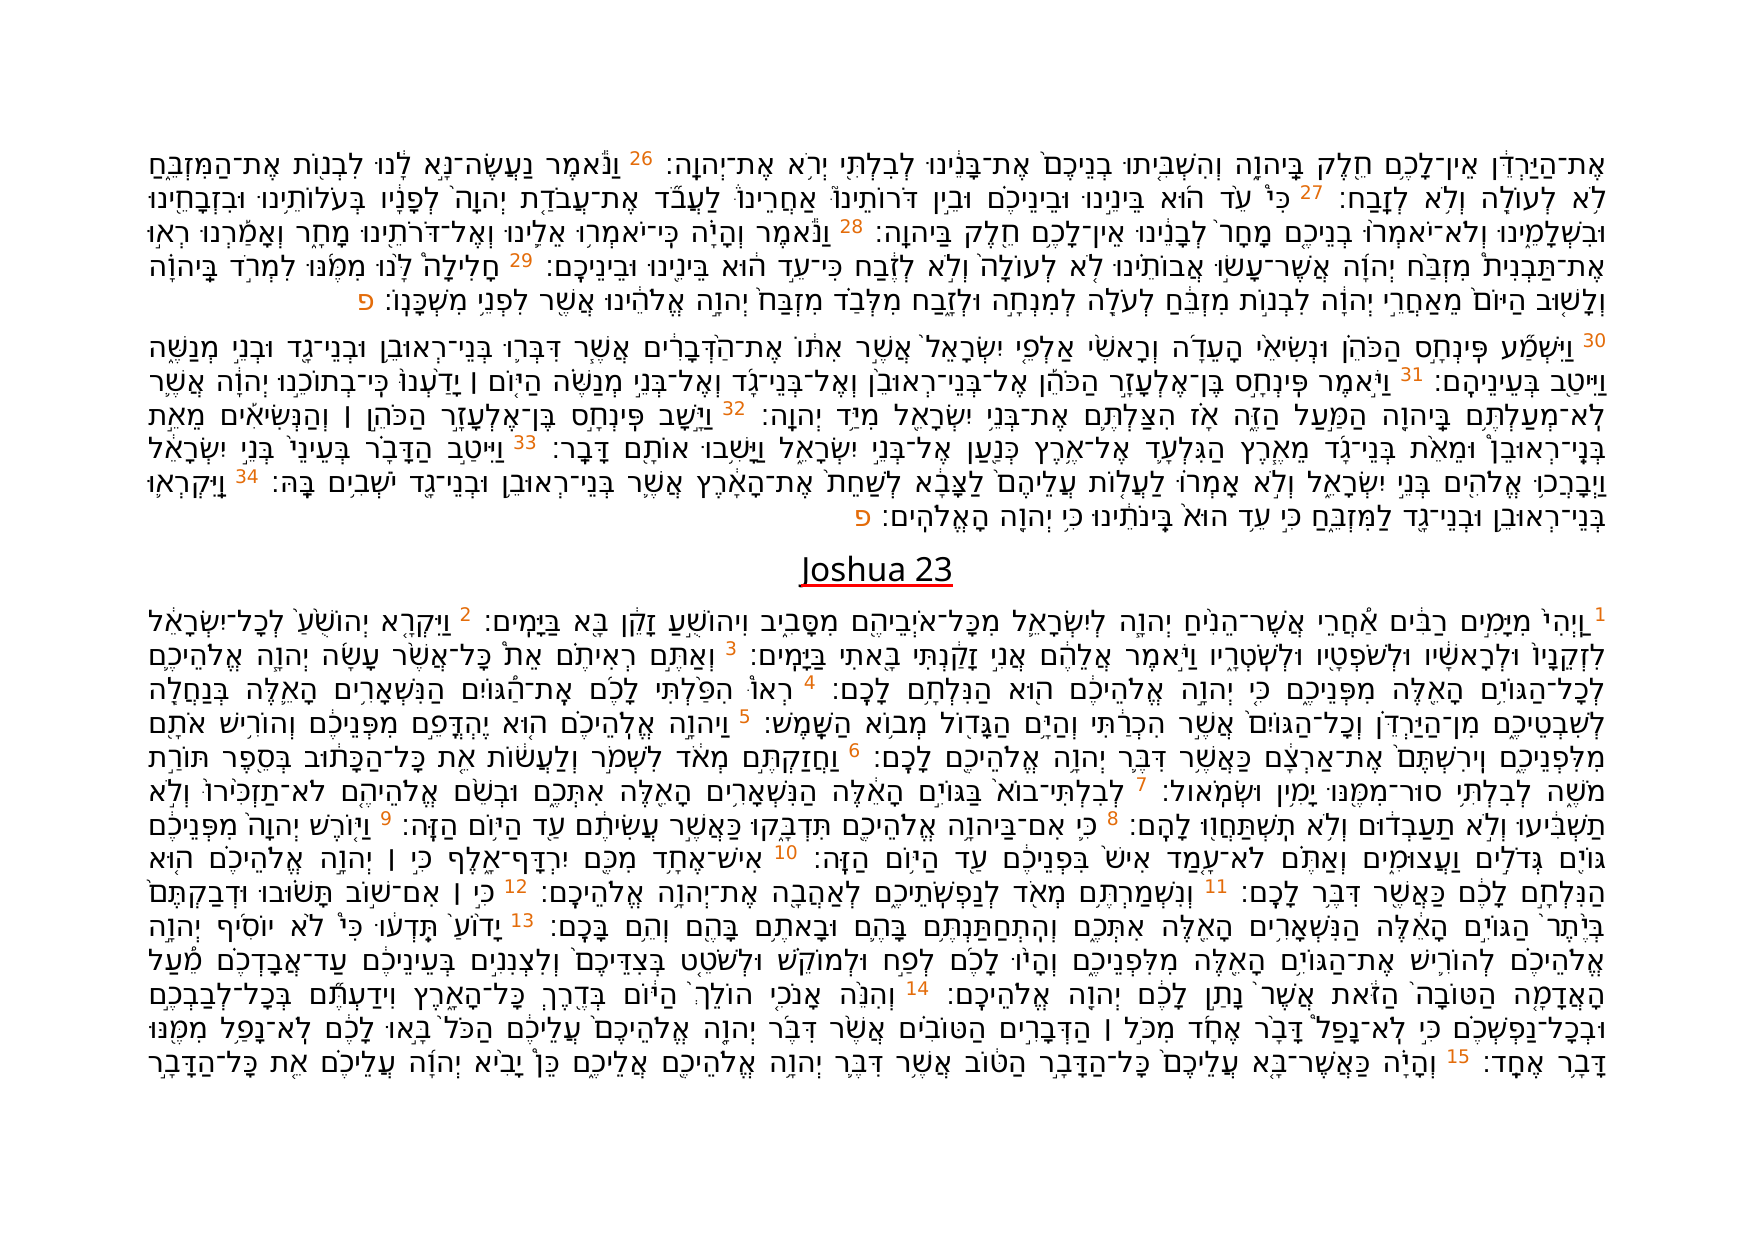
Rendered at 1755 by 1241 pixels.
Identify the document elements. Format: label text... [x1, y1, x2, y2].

text 21 וַֽיַּעֲנוּ֙ בְּנֵי־רְאוּבֵ֣ן וּבְנֵי־גָ֔ד וַחֲצִ֖י שֵׁ֣בֶט הַֽמְנַשֶּׁ֑ה וַֽיְדַבְּר֔וּ אֶת־רָאשֵׁ֖י אַלְפֵ֥י יִשְׂרָאֵֽל׃ ‬‬22 אֵל֩ ׀ אֱלֹהִ֨ים ׀ יְהוָ֜ה אֵ֣ל ׀ אֱלֹהִ֤ים ׀ יְהוָה֙ ה֣וּא יֹדֵ֔עַ וְיִשְׂרָאֵ֖ל ה֣וּא יֵדָ֑ע אִם־בְּמֶ֤רֶד וְאִם־בְּמַ֙עַל֙ בַּֽיהוָ֔ה אַל־תּוֹשִׁיעֵ֖נוּ הַיּ֥וֹם הַזֶּֽה׃ ‬‬23 לִבְנ֥וֹת לָ֙נוּ֙ מִזְבֵּ֔חַ לָשׁ֖וּב מֵאַחֲרֵ֣י יְהוָ֑ה וְאִם־לְהַעֲל֨וֹת עָלָ֜יו עוֹלָ֣ה וּמִנְחָ֗ה וְאִם־לַעֲשׂ֤וֹת עָלָיו֙ זִבְחֵ֣י שְׁלָמִ֔ים יְהוָ֖ה ה֥וּא יְבַקֵּֽשׁ׃ ‬‬24 וְאִם־לֹ֤א מִדְּאָגָה֙ מִדָּבָ֔ר עָשִׂ֥ינוּ אֶת־זֹ֖את לֵאמֹ֑ר מָחָ֗ר יֹאמְר֨וּ בְנֵיכֶ֤ם לְבָנֵ֙ינוּ֙ לֵאמֹ֔ר מַה־לָּכֶ֕ם וְלַֽיהוָ֖ה אֱלֹהֵ֥י יִשְׂרָאֵֽל׃ ‬‬25 וּגְב֣וּל נָֽתַן־יְ֠הוָה בֵּינֵ֨נוּ וּבֵינֵיכֶ֜ם בְּנֵי־רְאוּבֵ֤ן וּבְנֵי־גָד֙ אֶת־הַיַּרְדֵּ֔ן אֵין־לָכֶ֥ם חֵ֖לֶק בַּֽיהוָ֑ה וְהִשְׁבִּ֤יתוּ בְנֵיכֶם֙ אֶת־בָּנֵ֔ינוּ לְבִלְתִּ֖י יְרֹ֥א אֶת־יְהוָֽה׃ ‬‬26 וַנֹּ֕אמֶר נַעֲשֶׂה־נָּ֣א לָ֔נוּ לִבְנ֖וֹת אֶת־הַמִּזְבֵּ֑חַ לֹ֥א לְעוֹלָ֖ה וְלֹ֥א לְזָֽבַח׃ ‬‬27 כִּי֩ עֵ֨ד ה֜וּא בֵּינֵ֣ינוּ וּבֵינֵיכֶ֗ם וּבֵ֣ין דֹּרוֹתֵינוּ֮ אַחֲרֵינוּ֒ לַעֲבֹ֞ד אֶת־עֲבֹדַ֤ת יְהוָה֙ לְפָנָ֔יו בְּעֹלוֹתֵ֥ינוּ וּבִזְבָחֵ֖ינוּ וּבִשְׁלָמֵ֑ינוּ וְלֹא־יֹאמְר֨וּ בְנֵיכֶ֤ם מָחָר֙ לְבָנֵ֔ינוּ אֵין־לָכֶ֥ם חֵ֖לֶק בַּיהוָֽה׃ ‬‬28 וַנֹּ֕אמֶר וְהָיָ֗ה כִּֽי־יֹאמְר֥וּ אֵלֵ֛ינוּ וְאֶל־דֹּרֹתֵ֖ינוּ מָחָ֑ר וְאָמַ֡רְנוּ רְא֣וּ אֶת־תַּבְנִית֩ מִזְבַּ֨ח יְהוָ֜ה אֲשֶׁר־עָשׂ֣וּ אֲבוֹתֵ֗ינוּ לֹ֤א לְעוֹלָה֙ וְלֹ֣א לְזֶ֔בַח כִּי־עֵ֣ד ה֔וּא בֵּינֵ֖ינוּ וּבֵינֵיכֶֽם׃ ‬‬29 חָלִילָה֩ לָּ֨נוּ מִמֶּ֜נּוּ לִמְרֹ֣ד בַּֽיהוָ֗ה וְלָשׁ֤וּב הַיּוֹם֙ מֵאַחֲרֵ֣י יְהוָ֔ה לִבְנ֣וֹת מִזְבֵּ֔חַ לְעֹלָ֖ה לְמִנְחָ֣ה וּלְזָ֑בַח מִלְּבַ֗ד מִזְבַּח֙ יְהוָ֣ה אֱלֹהֵ֔ינוּ אֲשֶׁ֖ר לִפְנֵ֥י מִשְׁכָּנֽוֹ׃ פ ‬‬ [148, 148, 1606, 317]
text 1 וֽ͏ַיְהִי֙ מִיָּמִ֣ים רַבִּ֔ים אַ֠חֲרֵי אֲשֶׁר־הֵנִ֨יחַ יְהוָ֧ה לְיִשְׂרָאֵ֛ל מִכָּל־אֹיְבֵיהֶ֖ם מִסָּבִ֑יב וִיהוֹשֻׁ֣עַ זָקֵ֔ן בָּ֖א בַּיָּמִֽים׃ 2 וַיִּקְרָ֤א יְהוֹשֻׁ֙עַ֙ לְכָל־יִשְׂרָאֵ֔ל לִזְקֵנָיו֙ וּלְרָאשָׁ֔יו וּלְשֹׁפְטָ֖יו וּלְשֹֽׁטְרָ֑יו וַיֹּ֣אמֶר אֲלֵהֶ֔ם אֲנִ֣י זָקַ֔נְתִּי בָּ֖אתִי בַּיָּמִֽים׃ ‬‬3 וְאַתֶּ֣ם רְאִיתֶ֗ם אֵת֩ כָּל־אֲשֶׁ֨ר עָשָׂ֜ה יְהוָ֧ה אֱלֹהֵיכֶ֛ם לְכָל־הַגּוֹיִ֥ם הָאֵ֖לֶּה מִפְּנֵיכֶ֑ם כִּ֚י יְהוָ֣ה אֱלֹהֵיכֶ֔ם ה֖וּא הַנִּלְחָ֥ם לָכֶֽם׃ ‬‬4 רְאוּ֩ הִפַּ֨לְתִּי לָכֶ֜ם אֶֽת־הַ֠גּוֹיִם הַנִּשְׁאָרִ֥ים הָאֵ֛לֶּה בְּנַחֲלָ֖ה לְשִׁבְטֵיכֶ֑ם מִן־הַיַּרְדֵּ֗ן וְכָל־הַגּוֹיִם֙ אֲשֶׁ֣ר הִכְרַ֔תִּי וְהַיָּ֥ם הַגָּד֖וֹל מְב֥וֹא הַשָּֽׁמֶשׁ׃ ‬‬5 וַיהוָ֣ה אֱלֹֽהֵיכֶ֗ם ה֚וּא יֶהְדֳּפֵ֣ם מִפְּנֵיכֶ֔ם וְהוֹרִ֥ישׁ אֹתָ֖ם מִלִּפְנֵיכֶ֑ם וִֽירִשְׁתֶּם֙ אֶת־אַרְצָ֔ם כַּאֲשֶׁ֥ר דִּבֶּ֛ר יְהוָ֥ה אֱלֹהֵיכֶ֖ם לָכֶֽם׃ ‬‬6 וַחֲזַקְתֶּ֣ם מְאֹ֔ד לִשְׁמֹ֣ר וְלַעֲשׂ֔וֹת אֵ֚ת כָּל־הַכָּת֔וּב בְּסֵ֖פֶר תּוֹרַ֣ת מֹשֶׁ֑ה לְבִלְתִּ֥י סוּר־מִמֶּ֖נּוּ יָמִ֥ין וּשְׂמֹֽאול׃ ‬‬7 לְבִלְתִּי־בוֹא֙ בַּגּוֹיִ֣ם הָאֵ֔לֶּה הַנִּשְׁאָרִ֥ים הָאֵ֖לֶּה אִתְּכֶ֑ם וּבְשֵׁ֨ם אֱלֹהֵיהֶ֤ם לֹא־תַזְכִּ֙ירוּ֙ וְלֹ֣א תַשְׁבִּ֔יעוּ וְלֹ֣א תַעַבְד֔וּם וְלֹ֥א תִֽשְׁתַּחֲו֖וּ לָהֶֽם׃ ‬‬8 כִּ֛י אִם־בַּיהוָ֥ה אֱלֹהֵיכֶ֖ם תִּדְבָּ֑קוּ כַּאֲשֶׁ֣ר עֲשִׂיתֶ֔ם עַ֖ד הַיּ֥וֹם הַזֶּֽה׃ ‬‬9 וַיּ֤וֹרֶשׁ יְהוָה֙ מִפְּנֵיכֶ֔ם גּוֹיִ֖ם גְּדֹלִ֣ים וַעֲצוּמִ֑ים וְאַתֶּ֗ם לֹא־עָ֤מַד אִישׁ֙ בִּפְנֵיכֶ֔ם עַ֖ד הַיּ֥וֹם הַזֶּֽה׃ ‬‬10 אִישׁ־אֶחָ֥ד מִכֶּ֖ם יִרְדָּף־אָ֑לֶף כִּ֣י ׀ יְהוָ֣ה אֱלֹהֵיכֶ֗ם ה֚וּא הַנִּלְחָ֣ם לָכֶ֔ם כַּאֲשֶׁ֖ר דִּבֶּ֥ר לָכֶֽם׃ ‬‬11 וְנִשְׁמַרְתֶּ֥ם מְאֹ֖ד לְנַפְשֹֽׁתֵיכֶ֑ם לְאַהֲבָ֖ה אֶת־יְהוָ֥ה אֱלֹהֵיכֶֽם׃ ‬‬12 כִּ֣י ׀ אִם־שׁ֣וֹב תָּשׁ֗וּבוּ וּדְבַקְתֶּם֙ בְּיֶ֙תֶר֙ הַגּוֹיִ֣ם הָאֵ֔לֶּה הַנִּשְׁאָרִ֥ים הָאֵ֖לֶּה אִתְּכֶ֑ם וְהִֽתְחַתַּנְתֶּ֥ם בָּהֶ֛ם וּבָאתֶ֥ם בָּהֶ֖ם וְהֵ֥ם בָּכֶֽם׃ ‬‬13 יָד֙וֹעַ֙ תֵּֽדְע֔וּ כִּי֩ לֹ֨א יוֹסִ֜יף יְהוָ֣ה אֱלֹהֵיכֶ֗ם לְהוֹרִ֛ישׁ אֶת־הַגּוֹיִ֥ם הָאֵ֖לֶּה מִלִּפְנֵיכֶ֑ם וְהָי֨וּ לָכֶ֜ם לְפַ֣ח וּלְמוֹקֵ֗שׁ וּלְשֹׁטֵ֤ט בְּצִדֵּיכֶם֙ וְלִצְנִנִ֣ים בְּעֵינֵיכֶ֔ם עַד־אֲבָדְכֶ֗ם מֵ֠עַל הָאֲדָמָ֤ה הַטּוֹבָה֙ הַזֹּ֔את אֲשֶׁר֙ נָתַ֣ן לָכֶ֔ם יְהוָ֖ה אֱלֹהֵיכֶֽם׃ ‬‬14 וְהִנֵּ֨ה אָנֹכִ֤י הוֹלֵךְ֙ הַיּ֔וֹם בְּדֶ֖רֶךְ כָּל־הָאָ֑רֶץ וִידַעְתֶּ֞ם בְּכָל־לְבַבְכֶ֣ם וּבְכָל־נַפְשְׁכֶ֗ם כִּ֣י לֹֽא־נָפַל֩ דָּבָ֨ר אֶחָ֜ד מִכֹּ֣ל ׀ הַדְּבָרִ֣ים הַטּוֹבִ֗ים אֲשֶׁ֨ר דִּבֶּ֜ר יְהוָ֤ה אֱלֹהֵיכֶם֙ עֲלֵיכֶ֔ם הַכֹּל֙ בָּ֣אוּ לָכֶ֔ם לֹֽא־נָפַ֥ל מִמֶּ֖נּוּ דָּבָ֥ר אֶחָֽד׃ ‬‬15 וְהָיָ֗ה כַּאֲשֶׁר־בָּ֤א עֲלֵיכֶם֙ כָּל־הַדָּבָ֣ר הַטּ֔וֹב אֲשֶׁ֥ר דִּבֶּ֛ר יְהוָ֥ה אֱלֹהֵיכֶ֖ם אֲלֵיכֶ֑ם כֵּן֩ יָבִ֨יא יְהוָ֜ה עֲלֵיכֶ֗ם אֵ֚ת כָּל־הַדָּבָ֣ר הָרָ֔ע עַד־הַשְׁמִיד֣וֹ אוֹתְכֶ֗ם מֵ֠עַל הָאֲדָמָ֤ה הַטּוֹבָה֙ הַזֹּ֔את אֲשֶׁר֙ נָתַ֣ן לָכֶ֔ם יְהוָ֖ה אֱלֹהֵיכֶֽם׃ ‬‬16 בְּ֠עָבְרְכֶם אֶת־בְּרִ֨ית יְהוָ֥ה אֱלֹהֵיכֶם֮ אֲשֶׁ֣ר צִוָּ֣ה אֶתְכֶם֒ וַהֲלַכְתֶּ֗ם וַעֲבַדְתֶּם֙ אֱלֹהִ֣ים אֲחֵרִ֔ים וְהִשְׁתַּחֲוִיתֶ֖ם לָהֶ֑ם וְחָרָ֤ה אַף־יְהוָה֙ בָּכֶ֔ם וַאֲבַדְתֶּ֣ם מְהֵרָ֔ה מֵעַל֙ הָאָ֣רֶץ הַטּוֹבָ֔ה אֲשֶׁ֖ר נָתַ֥ן לָכֶֽם׃ פ ‬‬ [148, 604, 1606, 1079]
text Joshua 23 [148, 546, 1606, 592]
text 30 וַיִּשְׁמַ֞ע פִּֽינְחָ֣ס הַכֹּהֵ֗ן וּנְשִׂיאֵ֨י הָעֵדָ֜ה וְרָאשֵׁ֨י אַלְפֵ֤י יִשְׂרָאֵל֙ אֲשֶׁ֣ר אִתּ֔וֹ אֶת־הַ֨דְּבָרִ֔ים אֲשֶׁ֧ר דִּבְּר֛וּ בְּנֵי־רְאוּבֵ֥ן וּבְנֵי־גָ֖ד וּבְנֵ֣י מְנַשֶּׁ֑ה וַיִּיטַ֖ב בְּעֵינֵיהֶֽם׃ ‬‬31 וַיֹּ֣אמֶר פִּֽינְחָ֣ס בֶּן־אֶלְעָזָ֣ר הַכֹּהֵ֡ן אֶל־בְּנֵי־רְאוּבֵ֨ן וְאֶל־בְּנֵי־גָ֜ד וְאֶל־בְּנֵ֣י מְנַשֶּׁ֗ה הַיּ֤וֹם ׀ יָדַ֙עְנוּ֙ כִּֽי־בְתוֹכֵ֣נוּ יְהוָ֔ה אֲשֶׁ֛ר לֹֽא־מְעַלְתֶּ֥ם בַּֽיהוָ֖ה הַמַּ֣עַל הַזֶּ֑ה אָ֗ז הִצַּלְתֶּ֛ם אֶת־בְּנֵ֥י יִשְׂרָאֵ֖ל מִיַּ֥ד יְהוָֽה׃ ‬‬32 וַיָּ֣שָׁב פִּֽינְחָ֣ס בֶּן־אֶלְעָזָ֣ר הַכֹּהֵ֣ן ׀ וְהַנְּשִׂיאִ֡ים מֵאֵ֣ת בְּנֵֽי־רְאוּבֵן֩ וּמֵאֵ֨ת בְּנֵי־גָ֜ד מֵאֶ֧רֶץ הַגִּלְעָ֛ד אֶל־אֶ֥רֶץ כְּנַ֖עַן אֶל־בְּנֵ֣י יִשְׂרָאֵ֑ל וַיָּשִׁ֥בוּ אוֹתָ֖ם דָּבָֽר׃ ‬‬33 וַיִּיטַ֣ב הַדָּבָ֗ר בְּעֵינֵי֙ בְּנֵ֣י יִשְׂרָאֵ֔ל וַיְבָרֲכ֥וּ אֱלֹהִ֖ים בְּנֵ֣י יִשְׂרָאֵ֑ל וְלֹ֣א אָמְר֗וּ לַעֲל֤וֹת עֲלֵיהֶם֙ לַצָּבָ֔א לְשַׁחֵת֙ אֶת־הָאָ֔רֶץ אֲשֶׁ֛ר בְּנֵי־רְאוּבֵ֥ן וּבְנֵי־גָ֖ד יֹשְׁבִ֥ים בָּֽהּ׃ ‬‬34 וַֽיִּקְרְא֛וּ בְּנֵי־רְאוּבֵ֥ן וּבְנֵי־גָ֖ד לַמִּזְבֵּ֑חַ כִּ֣י עֵ֥ד הוּא֙ בֵּֽינֹתֵ֔ינוּ כִּ֥י יְהוָ֖ה הָאֱלֹהִֽים׃ פ ‬‬ [148, 330, 1606, 534]
